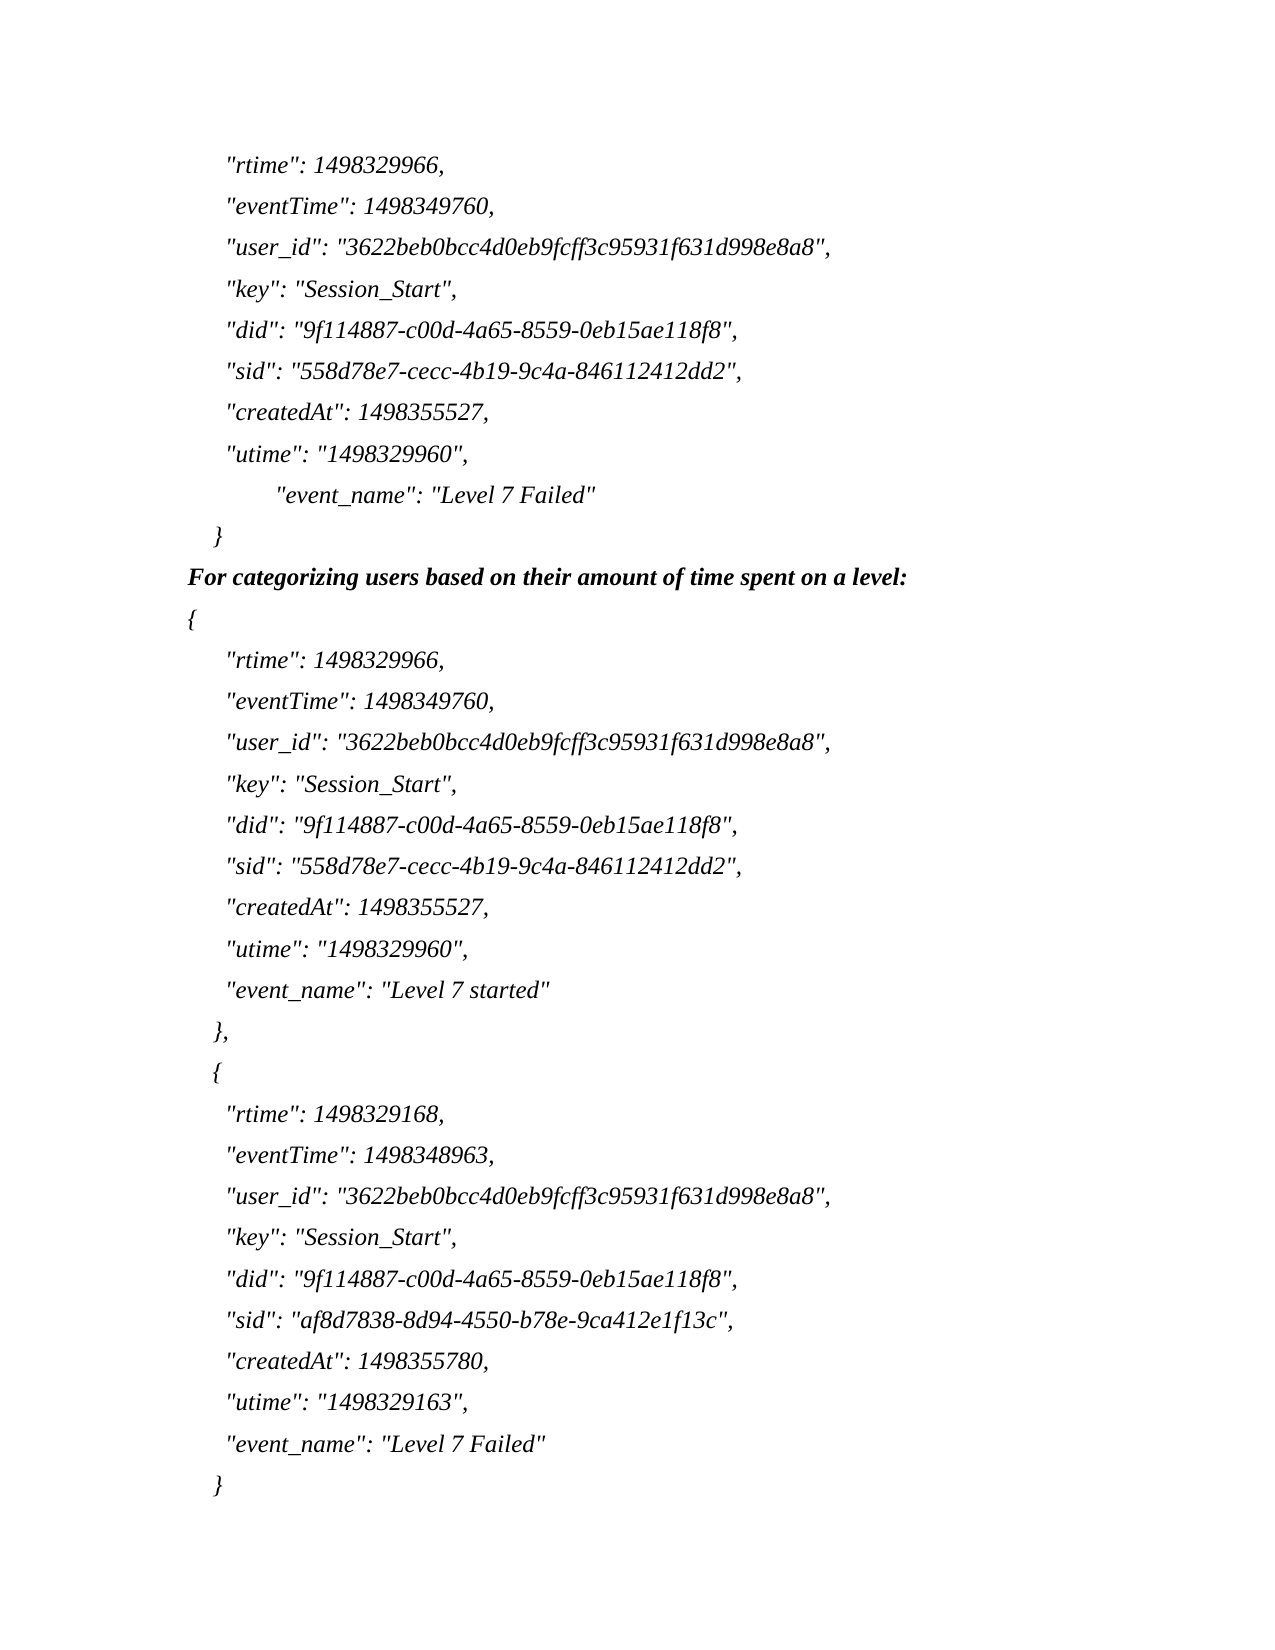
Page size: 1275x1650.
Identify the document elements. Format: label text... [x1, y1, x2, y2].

text "eventTime": 1498348963, [187, 1140, 1087, 1169]
text "key": "Session_Start", [187, 274, 1087, 302]
text "createdAt": 1498355780, [187, 1346, 1087, 1375]
text "createdAt": 1498355527, [187, 397, 1087, 426]
text "sid": "558d78e7-cecc-4b19-9c4a-846112412dd2", [187, 851, 1087, 880]
text "utime": "1498329960", [187, 439, 1087, 467]
text "did": "9f114887-c00d-4a65-8559-0eb15ae118f8", [187, 810, 1087, 839]
text "sid": "af8d7838-8d94-4550-b78e-9ca412e1f13c", [187, 1305, 1087, 1334]
text "rtime": 1498329168, [187, 1099, 1087, 1127]
text "utime": "1498329960", [187, 934, 1087, 962]
text "event_name": "Level 7 Failed" [187, 1429, 1087, 1457]
text } [187, 521, 1087, 550]
text "utime": "1498329163", [187, 1387, 1087, 1416]
text "user_id": "3622beb0bcc4d0eb9fcff3c95931f631d998e8a8", [187, 727, 1087, 756]
text }, [187, 1016, 1087, 1045]
text "event_name": "Level 7 Failed" [187, 480, 1087, 509]
text } [187, 1470, 1087, 1499]
text "createdAt": 1498355527, [187, 892, 1087, 921]
text "eventTime": 1498349760, [187, 686, 1087, 715]
text "did": "9f114887-c00d-4a65-8559-0eb15ae118f8", [187, 1264, 1087, 1292]
text "key": "Session_Start", [187, 1222, 1087, 1251]
text "eventTime": 1498349760, [187, 191, 1087, 220]
text "did": "9f114887-c00d-4a65-8559-0eb15ae118f8", [187, 315, 1087, 344]
text "user_id": "3622beb0bcc4d0eb9fcff3c95931f631d998e8a8", [187, 1181, 1087, 1210]
text "key": "Session_Start", [187, 769, 1087, 797]
text "event_name": "Level 7 started" [187, 975, 1087, 1004]
text { [187, 604, 1087, 632]
text "rtime": 1498329966, [187, 645, 1087, 674]
text { [187, 1057, 1087, 1086]
text "rtime": 1498329966, [187, 150, 1087, 179]
text "sid": "558d78e7-cecc-4b19-9c4a-846112412dd2", [187, 356, 1087, 385]
text "user_id": "3622beb0bcc4d0eb9fcff3c95931f631d998e8a8", [187, 232, 1087, 261]
text For categorizing users based on their amount of time spent on a level: [187, 562, 1087, 591]
